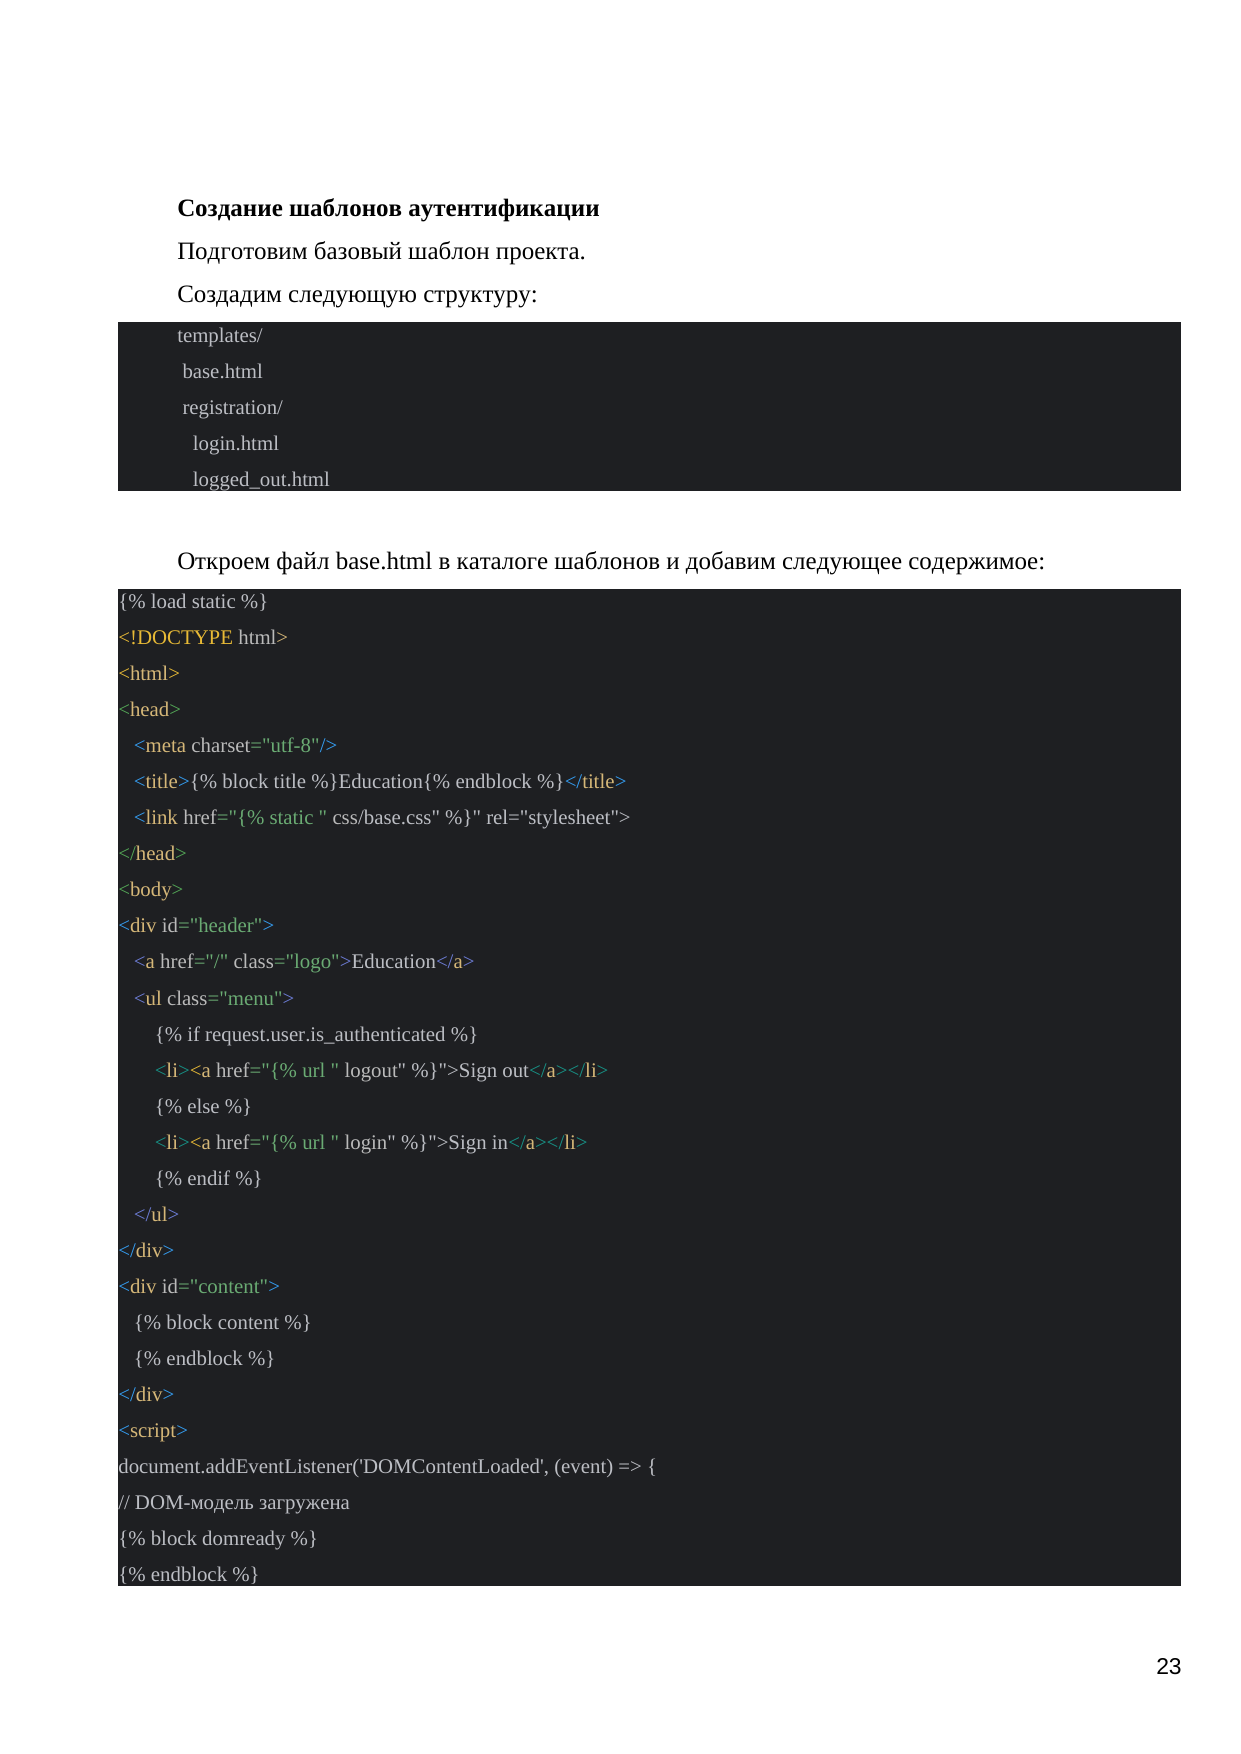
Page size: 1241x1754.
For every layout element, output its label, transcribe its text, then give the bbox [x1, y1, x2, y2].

text base.html [118, 358, 1181, 383]
text {% if request.user.is_authenticated %} [118, 1021, 1181, 1046]
text </div> [118, 1382, 1181, 1406]
text <li><a href="{% url " logout" %}">Sign out</a></li> [118, 1057, 1181, 1082]
text <head> [118, 697, 1181, 721]
text <a href="/" class="logo">Education</a> [118, 949, 1181, 973]
text <title>{% block title %}Education{% endblock %}</title> [118, 769, 1181, 793]
text registration/ [118, 394, 1181, 419]
text </div> [118, 1238, 1181, 1262]
text login.html [118, 431, 1181, 455]
text Подготовим базовый шаблон проекта. [118, 236, 1181, 265]
text Создадим следующую структуру: [118, 279, 1181, 308]
text Создание шаблонов аутентификации [118, 193, 1181, 222]
text <body> [118, 877, 1181, 901]
text {% endblock %} [118, 1562, 1181, 1586]
text <link href="{% static " css/base.css" %}" rel="stylesheet"> [118, 805, 1181, 829]
text Откроем файл base.html в каталоге шаблонов и добавим следующее содержимое: [118, 546, 1181, 574]
text <div id="content"> [118, 1274, 1181, 1298]
text </head> [118, 841, 1181, 865]
text {% else %} [118, 1093, 1181, 1118]
text {% block domready %} [118, 1526, 1181, 1550]
text logged_out.html [118, 467, 1181, 491]
text templates/ [118, 322, 1181, 347]
text // DOM-модель загружена [118, 1490, 1181, 1514]
text <html> [118, 661, 1181, 685]
text <ul class="menu"> [118, 985, 1181, 1009]
text {% endif %} [118, 1166, 1181, 1190]
text document.addEventListener('DOMContentLoaded', (event) => { [118, 1454, 1181, 1478]
text <!DOCTYPE html> [118, 625, 1181, 649]
text {% load static %} [118, 589, 1181, 613]
text <meta charset="utf-8"/> [118, 733, 1181, 757]
text <script> [118, 1418, 1181, 1442]
text <li><a href="{% url " login" %}">Sign in</a></li> [118, 1129, 1181, 1154]
text {% endblock %} [118, 1346, 1181, 1370]
text <div id="header"> [118, 913, 1181, 937]
text </ul> [118, 1202, 1181, 1226]
text {% block content %} [118, 1310, 1181, 1334]
